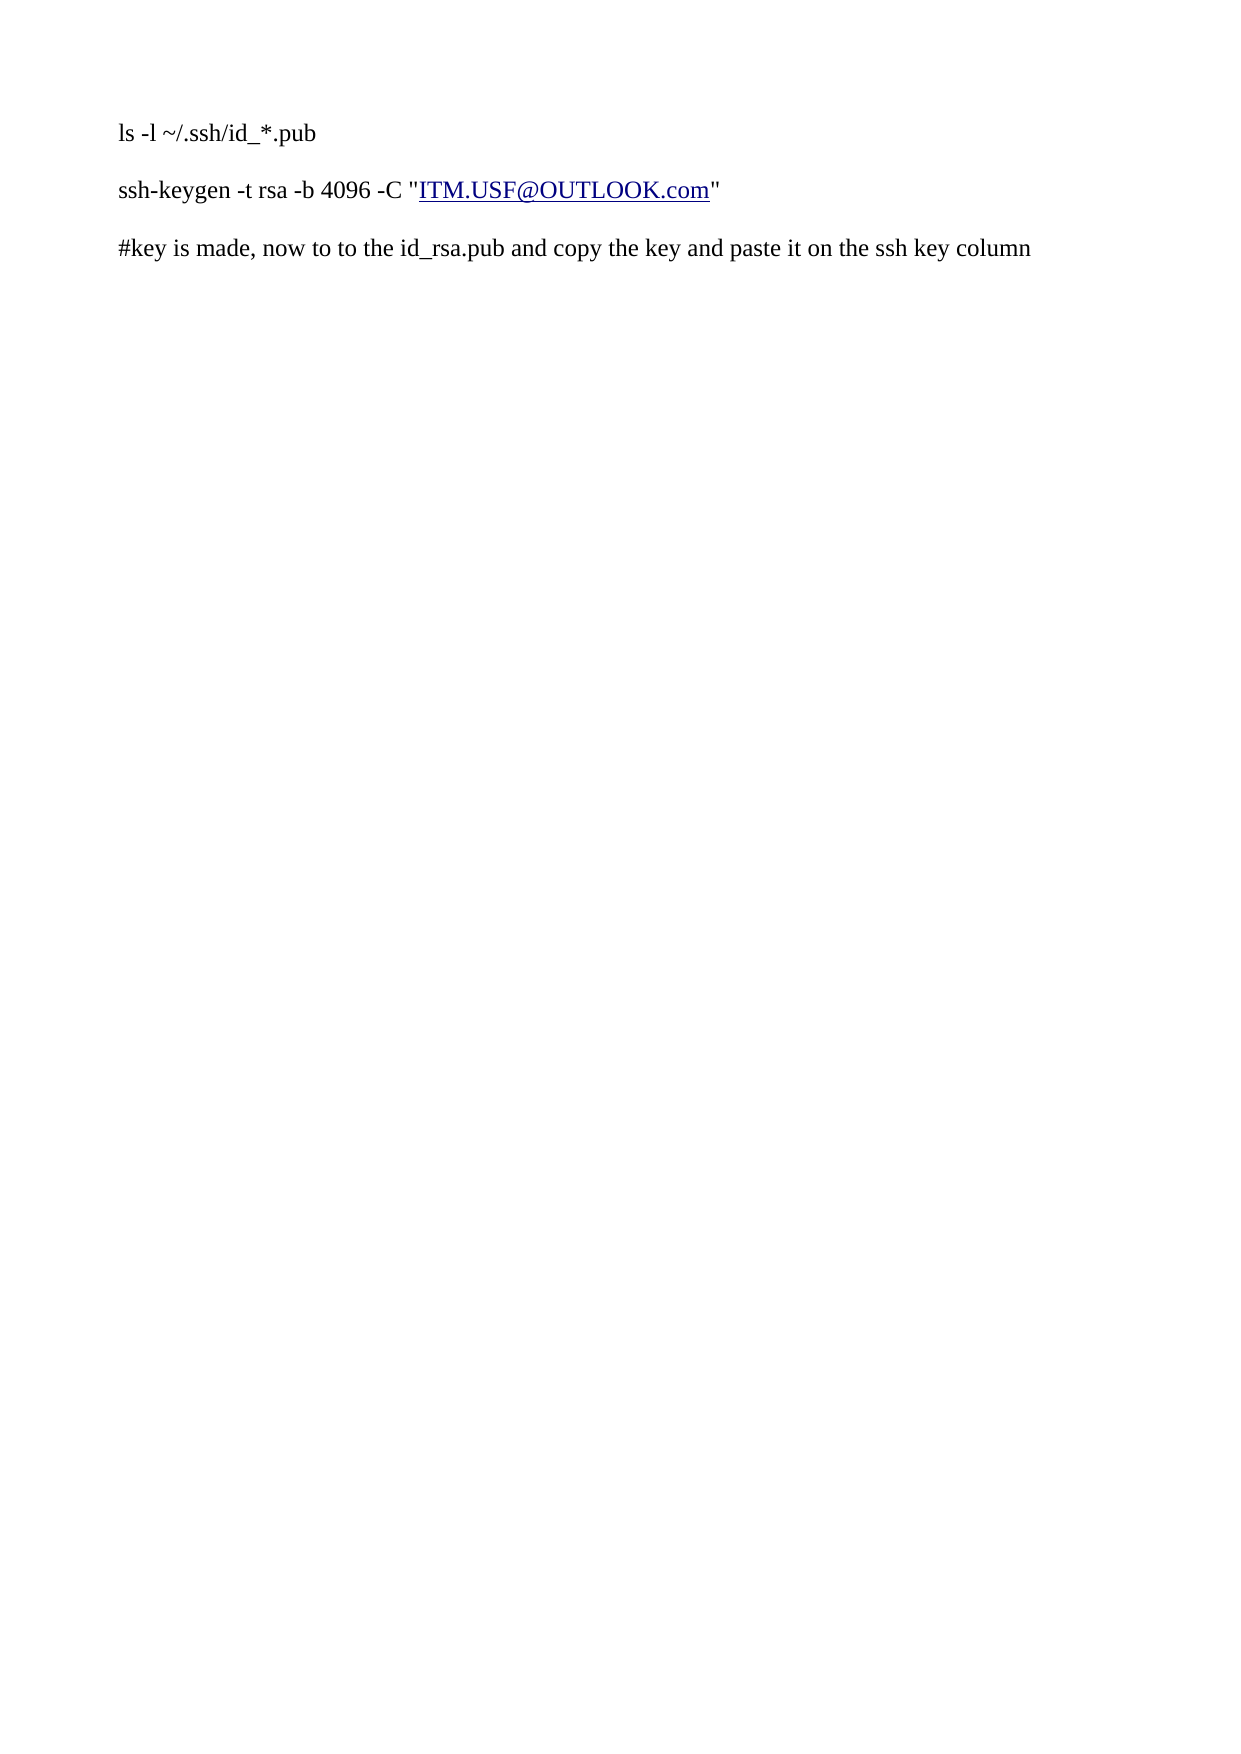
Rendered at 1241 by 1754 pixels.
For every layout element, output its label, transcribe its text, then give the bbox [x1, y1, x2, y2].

text ls -l ~/.ssh/id_*.pub [118, 118, 1122, 147]
text ssh-keygen -t rsa -b 4096 -C "ITM.USF@OUTLOOK.com" [118, 176, 1122, 204]
text #key is made, now to to the id_rsa.pub and copy the key and paste it on the ssh key column [118, 233, 1122, 262]
